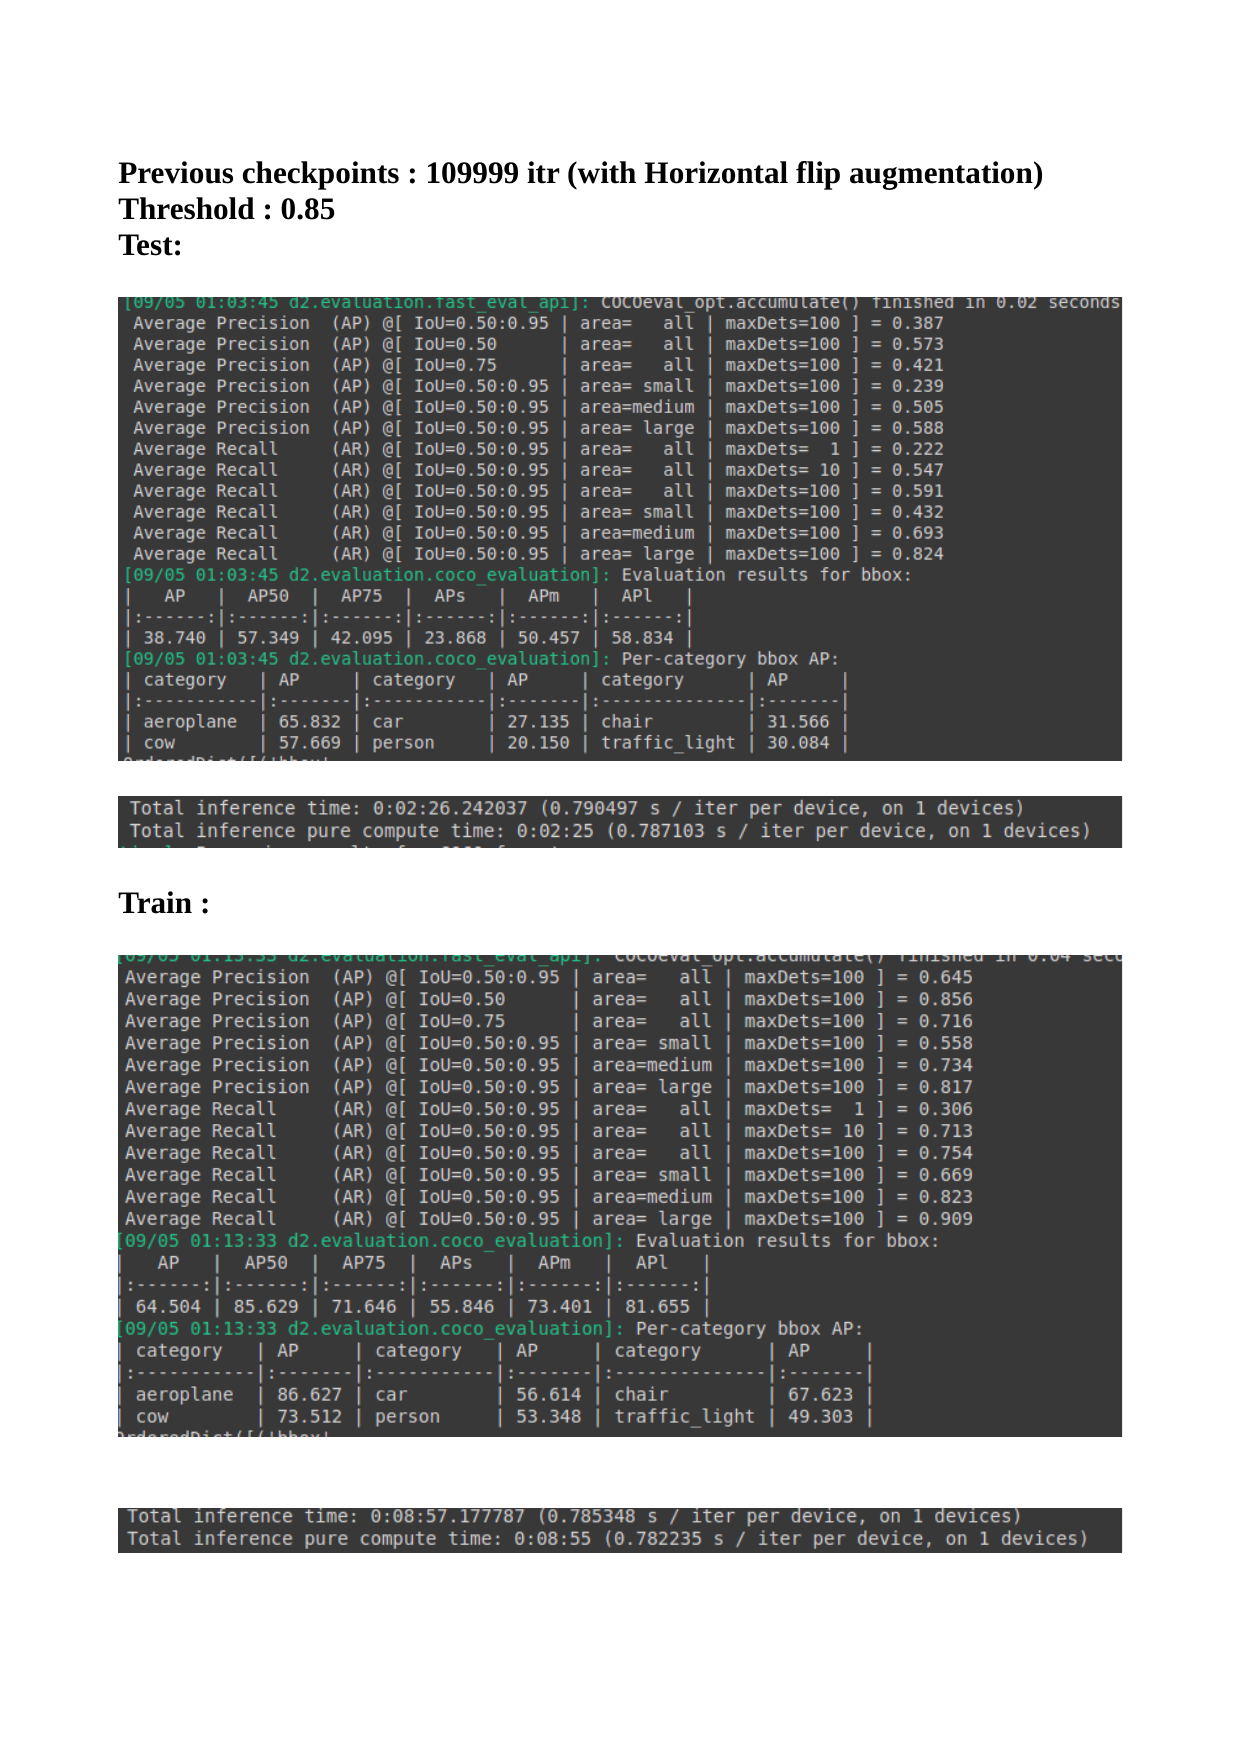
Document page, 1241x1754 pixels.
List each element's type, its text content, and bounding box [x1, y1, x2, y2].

text Threshold : 0.85 [118, 190, 1122, 226]
picture [118, 796, 1123, 848]
text Test: [118, 226, 1122, 262]
text Train : [118, 884, 1122, 920]
picture [118, 297, 1123, 761]
picture [118, 955, 1123, 1437]
text Previous checkpoints : 109999 itr (with Horizontal flip augmentation) [118, 154, 1122, 190]
picture [118, 1508, 1123, 1553]
